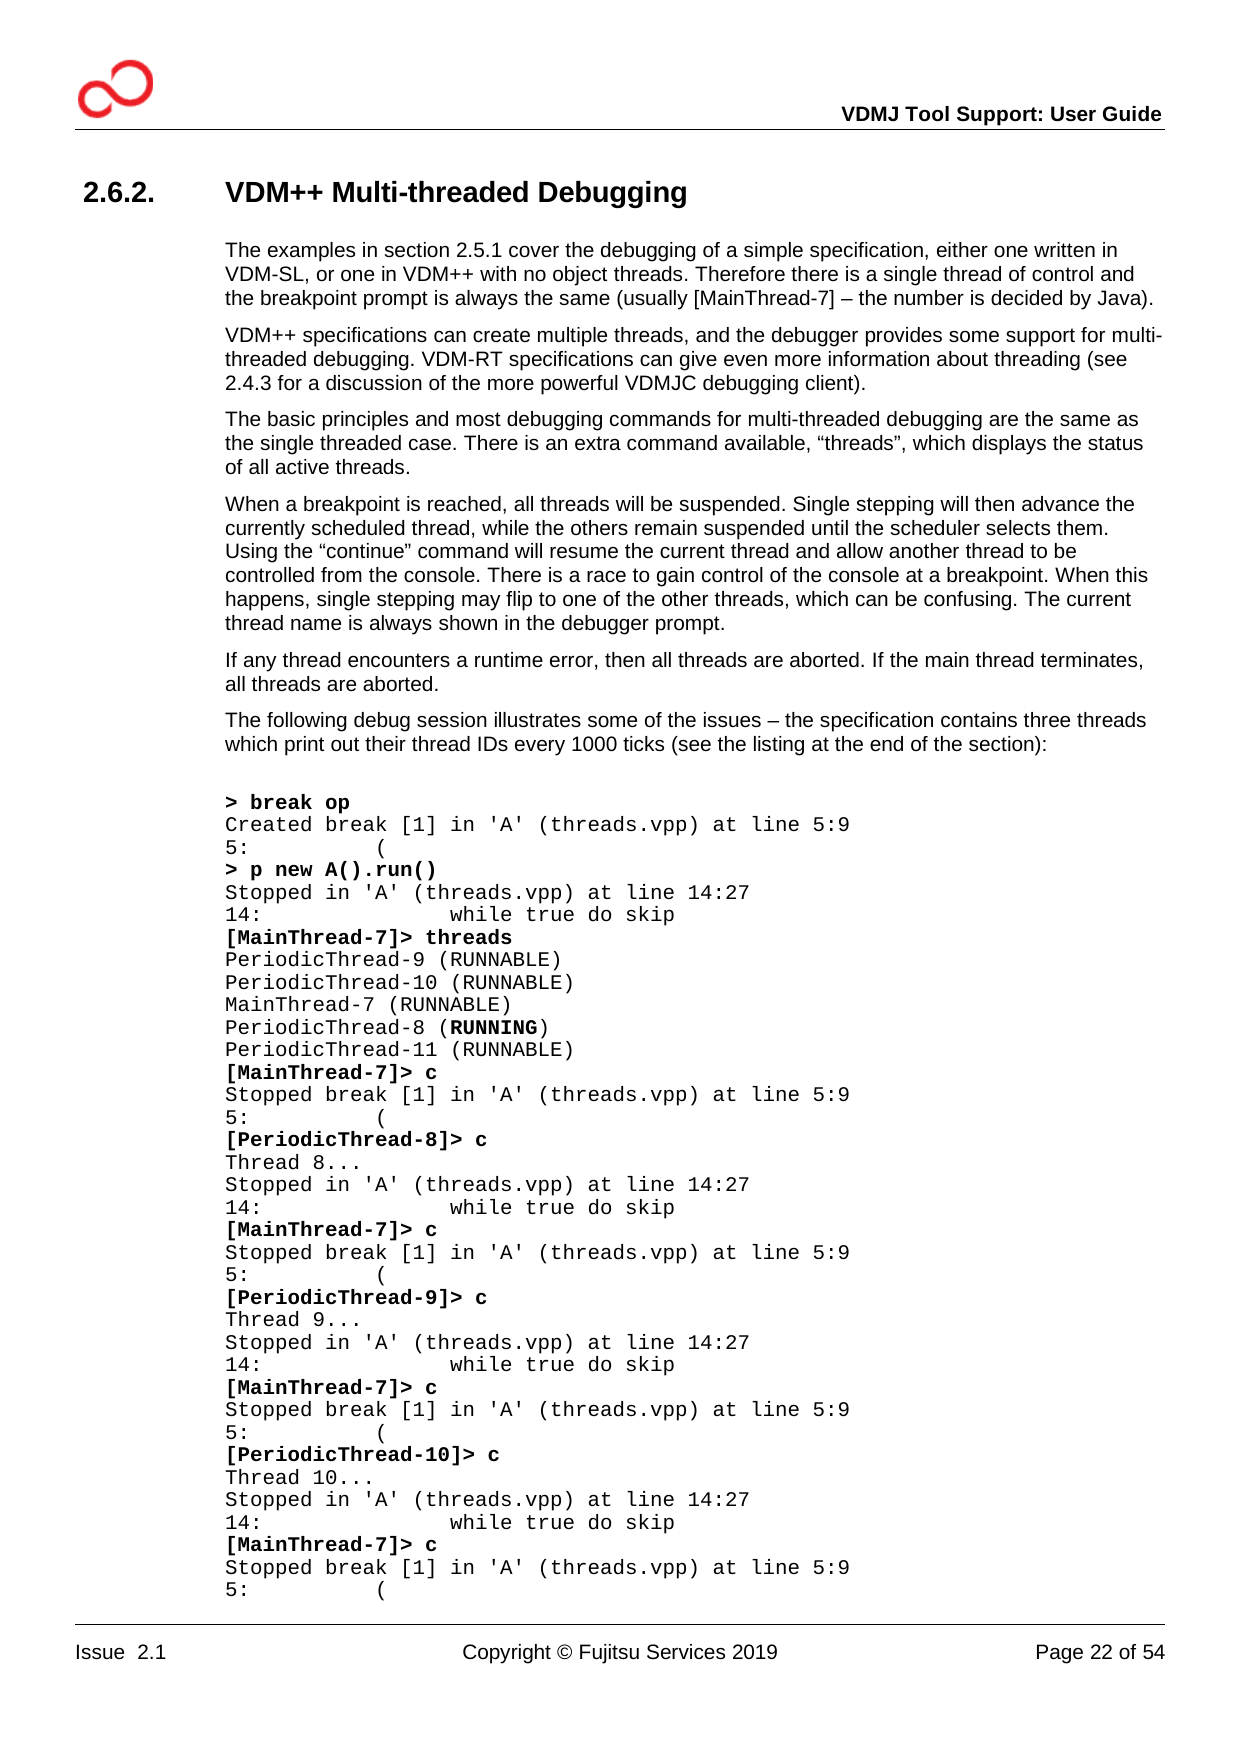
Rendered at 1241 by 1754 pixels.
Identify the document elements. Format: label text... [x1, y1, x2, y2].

text If any thread encounters a runtime error, then all threads are aborted. If the main thread terminates, all threads are aborted. [225, 648, 1165, 696]
text Stopped break [1] in 'A' (threads.vpp) at line 5:9 [225, 1241, 1165, 1264]
text The following debug session illustrates some of the issues – the specification contains three threads which print out their thread IDs every 1000 ticks (see the listing at the end of the section): [225, 708, 1165, 756]
text Stopped in 'A' (threads.vpp) at line 14:27 [225, 1489, 1165, 1511]
text [MainThread-7]> c [225, 1376, 1165, 1399]
text 5: ( [225, 1579, 1165, 1601]
text Thread 8... [225, 1151, 1165, 1174]
text [MainThread-7]> c [225, 1061, 1165, 1084]
text 14: while true do skip [225, 1354, 1165, 1376]
text Stopped in 'A' (threads.vpp) at line 14:27 [225, 1174, 1165, 1196]
text The basic principles and most debugging commands for multi-threaded debugging are the same as the single threaded case. There is an extra command available, “threads”, which displays the status of all active threads. [225, 407, 1165, 479]
text PeriodicThread-9 (RUNNABLE) [225, 949, 1165, 971]
text > p new A().run() [225, 859, 1165, 881]
text 14: while true do skip [225, 904, 1165, 926]
text [PeriodicThread-8]> c [225, 1129, 1165, 1151]
text Stopped in 'A' (threads.vpp) at line 14:27 [225, 881, 1165, 904]
text PeriodicThread-10 (RUNNABLE) [225, 971, 1165, 994]
text 5: ( [225, 836, 1165, 859]
text 5: ( [225, 1106, 1165, 1129]
text 5: ( [225, 1421, 1165, 1444]
text Stopped break [1] in 'A' (threads.vpp) at line 5:9 [225, 1399, 1165, 1421]
text 14: while true do skip [225, 1196, 1165, 1219]
text MainThread-7 (RUNNABLE) [225, 994, 1165, 1016]
text 5: ( [225, 1264, 1165, 1286]
text Thread 9... [225, 1309, 1165, 1331]
text [PeriodicThread-10]> c [225, 1444, 1165, 1466]
text PeriodicThread-11 (RUNNABLE) [225, 1039, 1165, 1061]
text [MainThread-7]> threads [225, 926, 1165, 949]
text When a breakpoint is reached, all threads will be suspended. Single stepping will then advance the currently scheduled thread, while the others remain suspended until the scheduler selects them. Using the “continue” command will resume the current thread and allow another thread to be controlled from the console. There is a race to gain control of the console at a breakpoint. When this happens, single stepping may flip to one of the other threads, which can be confusing. The current thread name is always shown in the debugger prompt. [225, 492, 1165, 636]
text [MainThread-7]> c [225, 1219, 1165, 1241]
picture [78, 52, 153, 128]
text VDM++ specifications can create multiple threads, and the debugger provides some support for multi-threaded debugging. VDM-RT specifications can give even more information about threading (see 2.4.3 for a discussion of the more powerful VDMJC debugging client). [225, 323, 1165, 395]
text [MainThread-7]> c [225, 1534, 1165, 1556]
text Thread 10... [225, 1466, 1165, 1489]
text Stopped break [1] in 'A' (threads.vpp) at line 5:9 [225, 1556, 1165, 1579]
text PeriodicThread-8 (RUNNING) [225, 1016, 1165, 1039]
text > break op [225, 791, 1165, 814]
subtitle VDM++ Multi-threaded Debugging [75, 175, 1165, 209]
text [PeriodicThread-9]> c [225, 1286, 1165, 1309]
text 14: while true do skip [225, 1511, 1165, 1534]
text Stopped in 'A' (threads.vpp) at line 14:27 [225, 1331, 1165, 1354]
text Stopped break [1] in 'A' (threads.vpp) at line 5:9 [225, 1084, 1165, 1106]
text Created break [1] in 'A' (threads.vpp) at line 5:9 [225, 814, 1165, 836]
text The examples in section 2.5.1 cover the debugging of a simple specification, either one written in VDM-SL, or one in VDM++ with no object threads. Therefore there is a single thread of control and the breakpoint prompt is always the same (usually [MainThread-7] – the number is decided by Java). [225, 239, 1165, 311]
